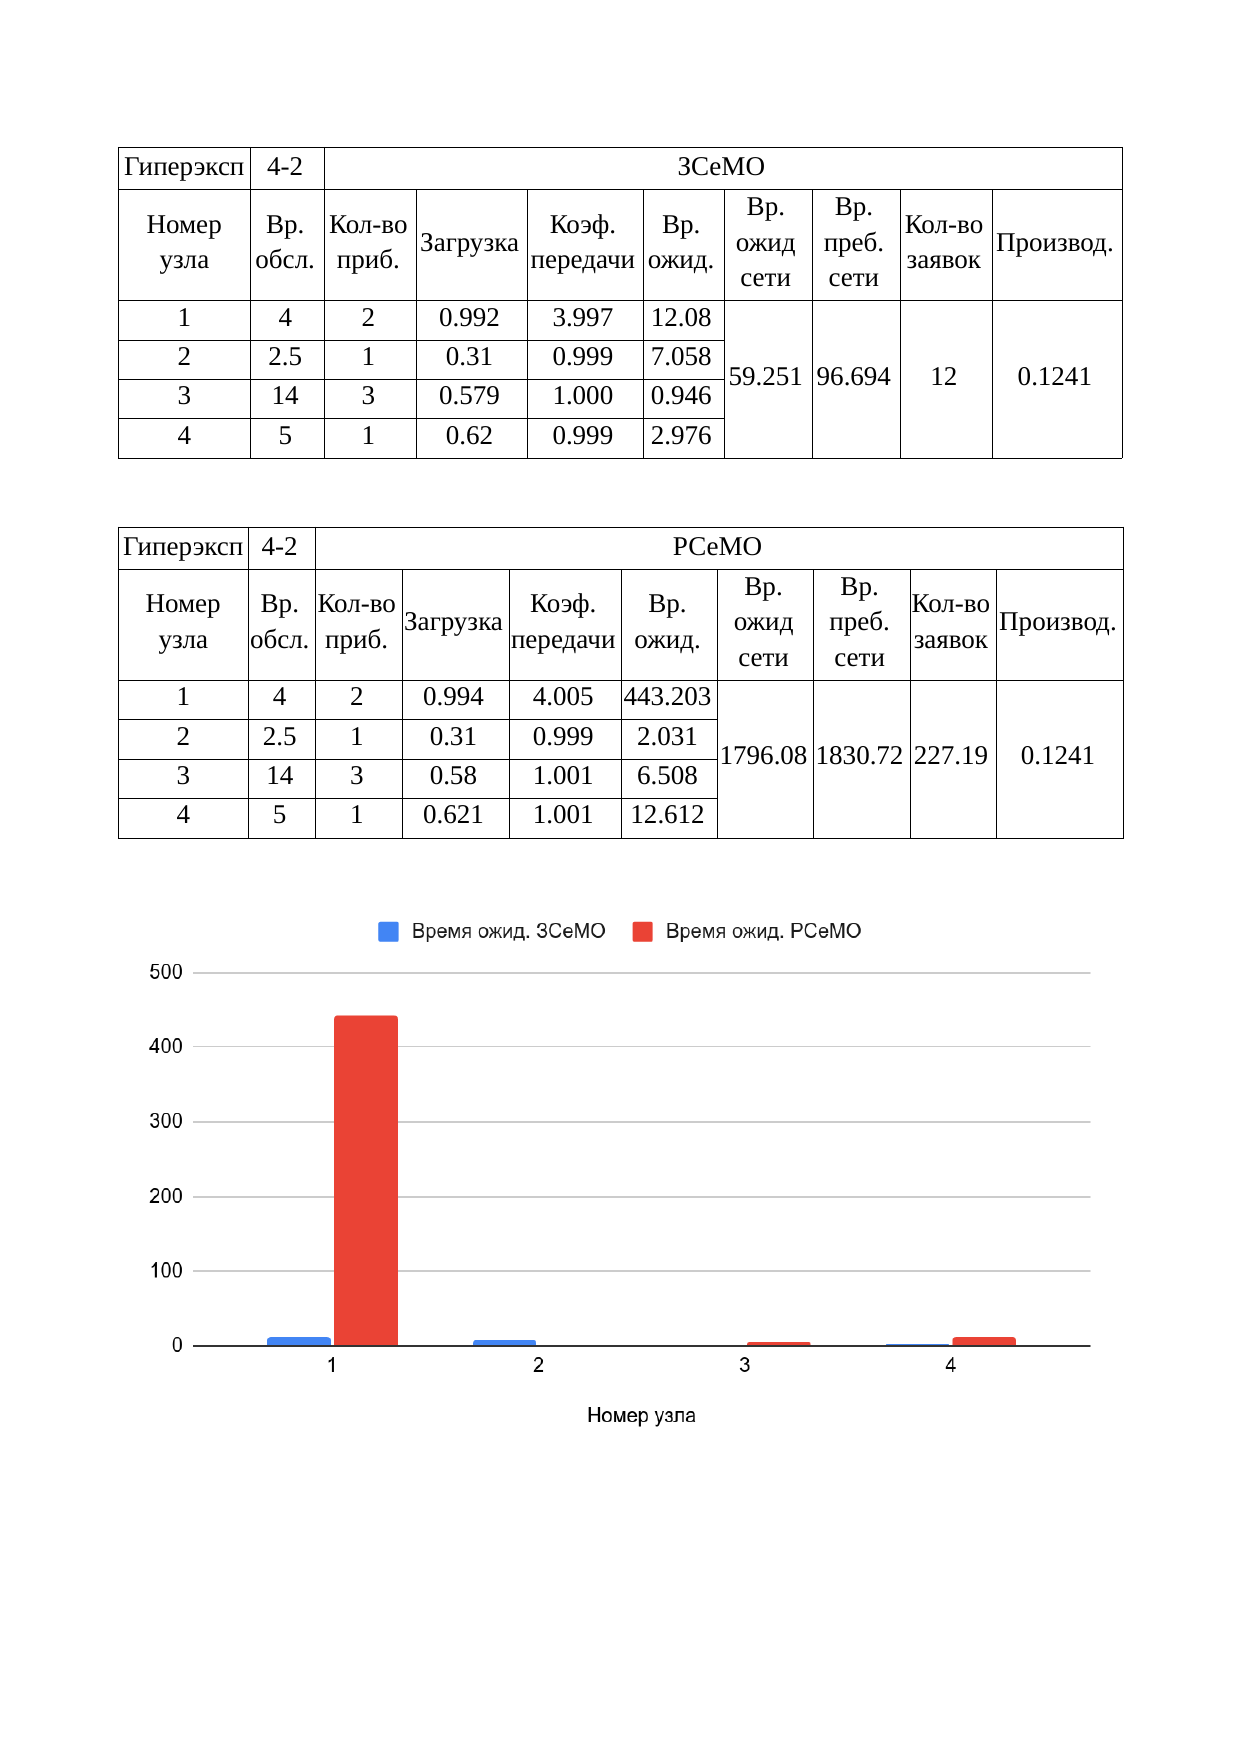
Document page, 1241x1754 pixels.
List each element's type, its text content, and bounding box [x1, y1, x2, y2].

table_cell 2 [119, 341, 250, 379]
table_cell 0.31 [417, 341, 527, 379]
table_header РСеМО [316, 528, 1123, 569]
table_cell 0.579 [417, 380, 527, 418]
table_cell 1 [316, 720, 402, 759]
table_cell 5 [251, 419, 324, 458]
table_cell 12 [901, 301, 992, 458]
table_cell Вр. ожид. [644, 190, 724, 300]
table_cell 12.612 [622, 799, 717, 837]
table_cell 1 [316, 799, 402, 837]
table_cell 1.000 [528, 380, 643, 418]
table_cell 3 [119, 380, 250, 418]
table_cell 1830.72 [814, 681, 910, 837]
table_cell 3 [119, 760, 248, 798]
table_cell 4 [249, 681, 315, 719]
table_cell Номер узла [119, 190, 250, 300]
table_cell 2 [316, 681, 402, 719]
table_header ЗСеМО [325, 148, 1122, 189]
table_cell 0.62 [417, 419, 527, 458]
table_cell 2 [119, 720, 248, 759]
table_cell Кол-во заявок [901, 190, 992, 300]
table_cell Кол-во заявок [911, 570, 996, 680]
table_header 4-2 [249, 528, 315, 569]
table_cell 4 [119, 419, 250, 458]
table_cell 1 [119, 301, 250, 339]
table_cell Загрузка [417, 190, 527, 300]
table_cell 227.19 [911, 681, 996, 837]
table_cell 12.08 [644, 301, 724, 339]
table_cell 0.992 [417, 301, 527, 339]
table_cell 0.999 [528, 419, 643, 458]
table_cell 0.1241 [997, 681, 1123, 837]
table_cell 0.946 [644, 380, 724, 418]
table_cell 1.001 [510, 760, 621, 798]
table_cell 0.999 [510, 720, 621, 759]
table_cell Вр. преб. сети [813, 190, 900, 300]
table_cell 1 [325, 419, 416, 458]
table_cell Вр. ожид сети [725, 190, 812, 300]
table_cell Производ. [993, 190, 1122, 300]
table_cell Коэф. передачи [510, 570, 621, 680]
table_cell 1 [119, 681, 248, 719]
table_cell 2.031 [622, 720, 717, 759]
table_cell 14 [249, 760, 315, 798]
table_cell 0.1241 [993, 301, 1122, 458]
table_cell 5 [249, 799, 315, 837]
table_cell 14 [251, 380, 324, 418]
table_header 4-2 [251, 148, 324, 189]
table_cell 443.203 [622, 681, 717, 719]
table_cell Вр. ожид сети [718, 570, 813, 680]
table_cell 59.251 [725, 301, 812, 458]
table_cell Номер узла [119, 570, 248, 680]
table_cell 4 [119, 799, 248, 837]
table_cell 7.058 [644, 341, 724, 379]
table_cell 3.997 [528, 301, 643, 339]
table_cell Загрузка [403, 570, 509, 680]
table_cell Кол-во приб. [316, 570, 402, 680]
table_cell 0.994 [403, 681, 509, 719]
table_cell 0.621 [403, 799, 509, 837]
table_cell Производ. [997, 570, 1123, 680]
table_cell 1796.08 [718, 681, 813, 837]
table_cell 4.005 [510, 681, 621, 719]
table_cell 3 [325, 380, 416, 418]
table_cell Коэф. передачи [528, 190, 643, 300]
table_header Гиперэксп [119, 148, 250, 189]
table_cell 0.58 [403, 760, 509, 798]
table_cell 2 [325, 301, 416, 339]
table_cell 6.508 [622, 760, 717, 798]
table_cell 1.001 [510, 799, 621, 837]
table_header Гиперэксп [119, 528, 248, 569]
table_cell 1 [325, 341, 416, 379]
table_cell 2.976 [644, 419, 724, 458]
table_cell Кол-во приб. [325, 190, 416, 300]
table_cell Вр. ожид. [622, 570, 717, 680]
table_cell 3 [316, 760, 402, 798]
table_cell 2.5 [251, 341, 324, 379]
table_cell Вр. преб. сети [814, 570, 910, 680]
table_cell 2.5 [249, 720, 315, 759]
table_cell 0.999 [528, 341, 643, 379]
table_cell 0.31 [403, 720, 509, 759]
table_cell Вр. обсл. [249, 570, 315, 680]
table_cell 4 [251, 301, 324, 339]
table_cell Вр. обсл. [251, 190, 324, 300]
table_cell 96.694 [813, 301, 900, 458]
